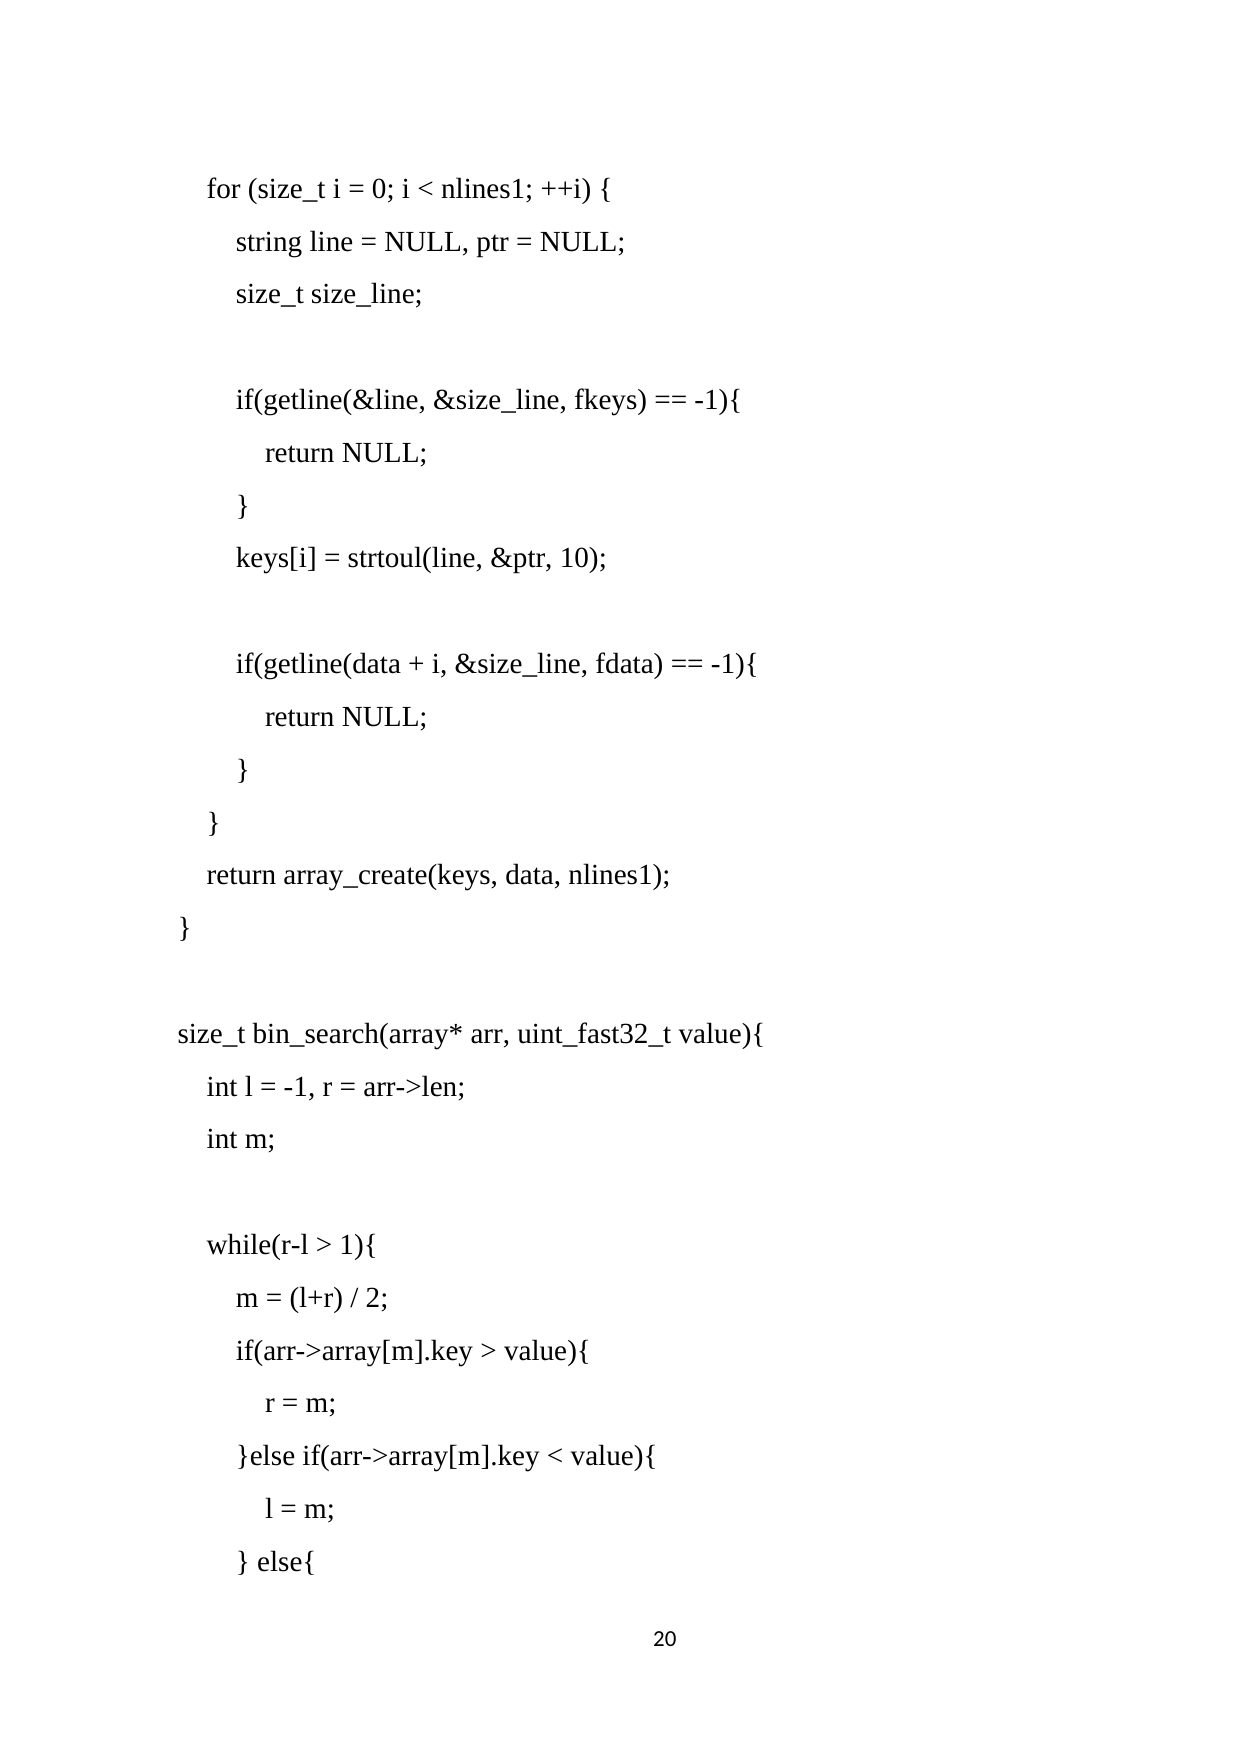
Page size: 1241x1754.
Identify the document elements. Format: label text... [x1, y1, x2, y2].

text m = (l+r) / 2; [177, 1280, 1152, 1313]
text } [177, 805, 1152, 838]
text if(arr->array[m].key > value){ [177, 1333, 1152, 1366]
text return NULL; [177, 435, 1152, 468]
text r = m; [177, 1386, 1152, 1419]
text size_t bin_search(array* arr, uint_fast32_t value){ [177, 1016, 1152, 1049]
text if(getline(data + i, &size_line, fdata) == -1){ [177, 646, 1152, 680]
text keys[i] = strtoul(line, &ptr, 10); [177, 541, 1152, 574]
text while(r-l > 1){ [177, 1227, 1152, 1261]
text } [177, 488, 1152, 521]
text }else if(arr->array[m].key < value){ [177, 1438, 1152, 1472]
text for (size_t i = 0; i < nlines1; ++i) { [177, 171, 1152, 204]
text } [177, 752, 1152, 785]
text int m; [177, 1122, 1152, 1155]
text if(getline(&line, &size_line, fkeys) == -1){ [177, 382, 1152, 416]
text } else{ [177, 1544, 1152, 1578]
text size_t size_line; [177, 277, 1152, 310]
text l = m; [177, 1491, 1152, 1525]
text return array_create(keys, data, nlines1); [177, 857, 1152, 891]
text return NULL; [177, 699, 1152, 733]
text } [177, 910, 1152, 944]
text string line = NULL, ptr = NULL; [177, 224, 1152, 257]
text int l = -1, r = arr->len; [177, 1069, 1152, 1102]
